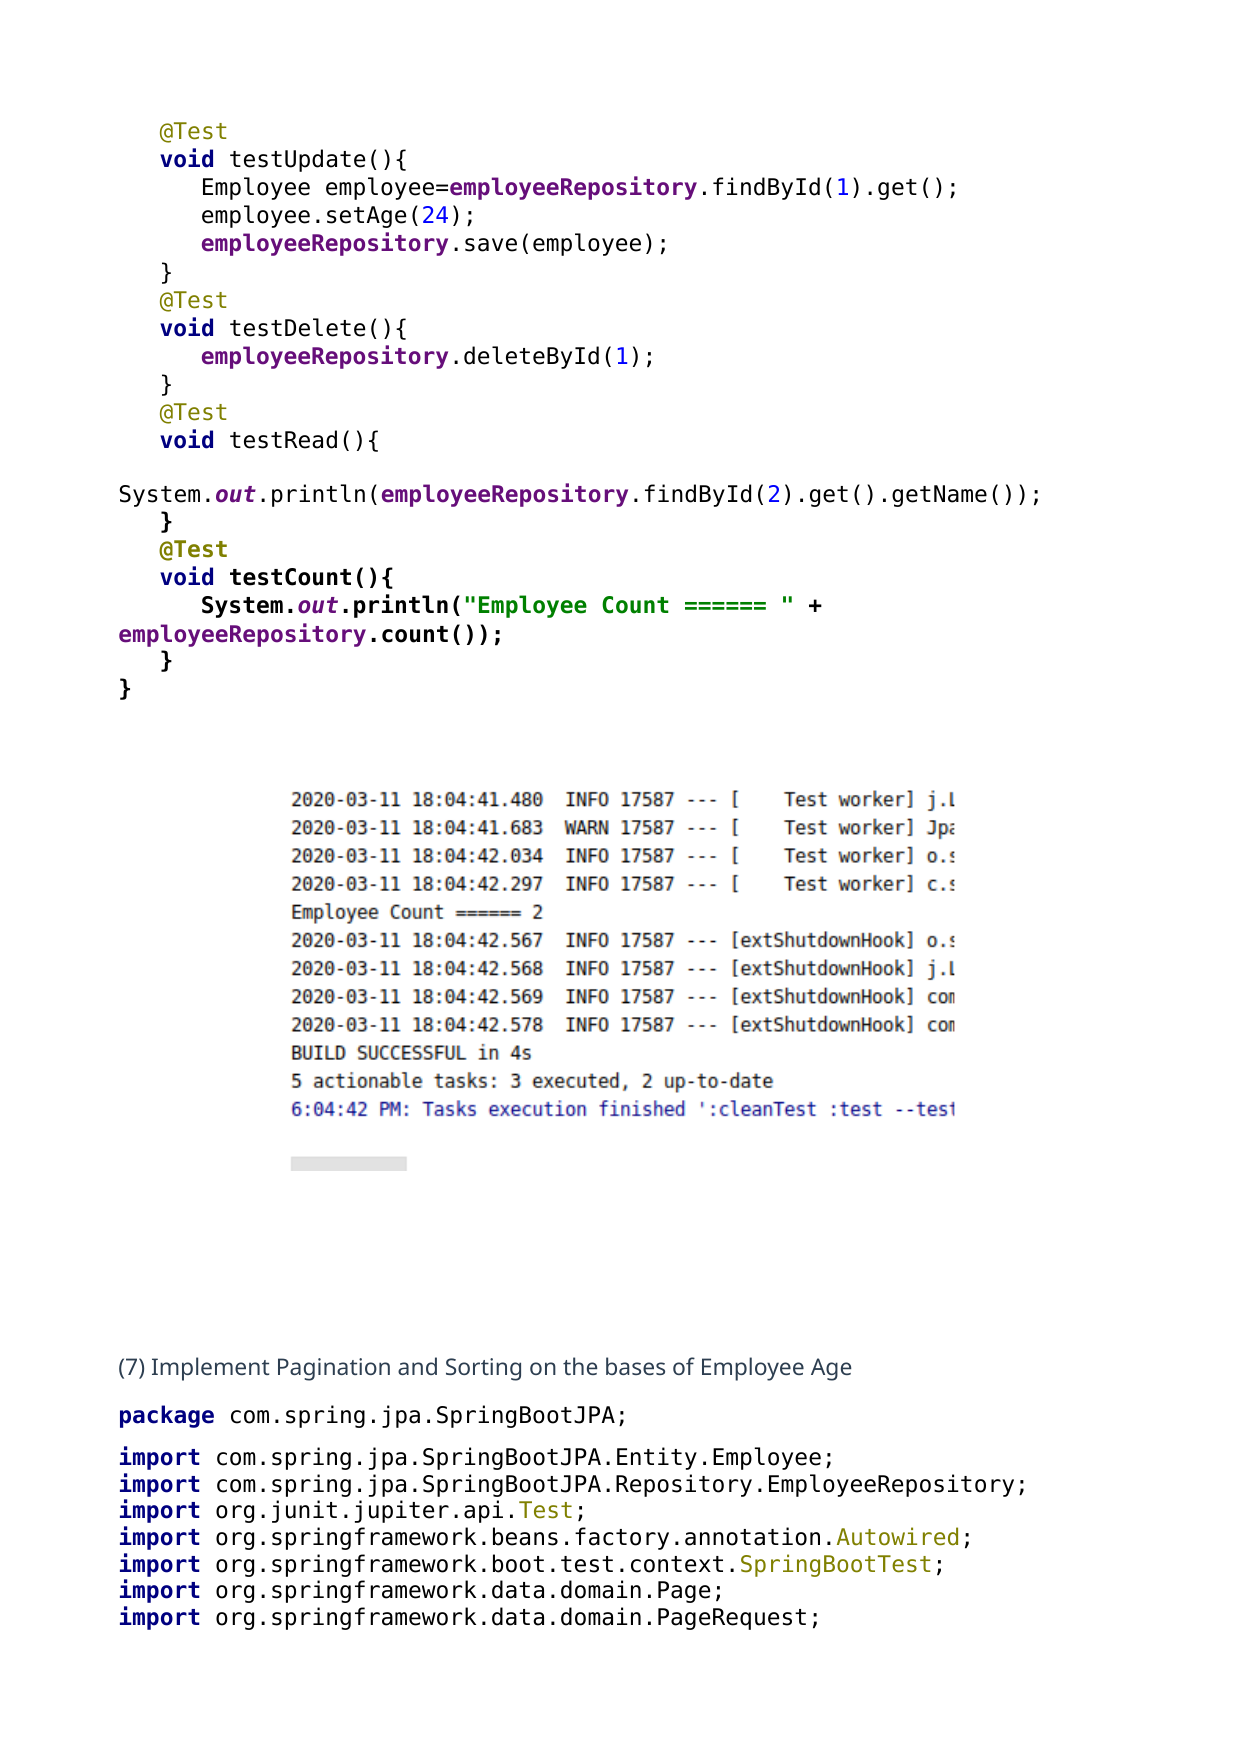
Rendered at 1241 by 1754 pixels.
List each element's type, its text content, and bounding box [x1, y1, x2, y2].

text System.out.println(employeeRepository.findById(2).get().getName()); [118, 456, 1122, 508]
text } [118, 371, 1122, 399]
text } [118, 676, 1122, 702]
text } [118, 508, 1122, 536]
text import com.spring.jpa.SpringBootJPA.Entity.Employee; [118, 1444, 1122, 1471]
text @Test [118, 399, 1122, 427]
text void testDelete(){ [118, 315, 1122, 343]
text import org.springframework.boot.test.context.SpringBootTest; [118, 1551, 1122, 1578]
text } [118, 259, 1122, 287]
text package com.spring.jpa.SpringBootJPA; [118, 1402, 1122, 1429]
text @Test [118, 118, 1122, 146]
text import org.springframework.data.domain.PageRequest; [118, 1604, 1122, 1631]
text import org.springframework.data.domain.Page; [118, 1578, 1122, 1604]
text import org.junit.jupiter.api.Test; [118, 1498, 1122, 1524]
text @Test [118, 287, 1122, 315]
text import com.spring.jpa.SpringBootJPA.Repository.EmployeeRepository; [118, 1471, 1122, 1498]
text System.out.println("Employee Count ====== " + employeeRepository.count()); [118, 593, 1122, 647]
text (7) Implement Pagination and Sorting on the bases of Employee Age [118, 1350, 1122, 1382]
text @Test [118, 536, 1122, 564]
text employeeRepository.deleteById(1); [118, 343, 1122, 371]
text } [118, 647, 1122, 676]
text void testRead(){ [118, 427, 1122, 456]
text void testCount(){ [118, 564, 1122, 593]
text Employee employee=employeeRepository.findById(1).get(); [118, 174, 1122, 202]
text employee.setAge(24); [118, 202, 1122, 231]
text import org.springframework.beans.factory.annotation.Autowired; [118, 1524, 1122, 1551]
text void testUpdate(){ [118, 146, 1122, 174]
picture [285, 783, 955, 1171]
text employeeRepository.save(employee); [118, 231, 1122, 259]
